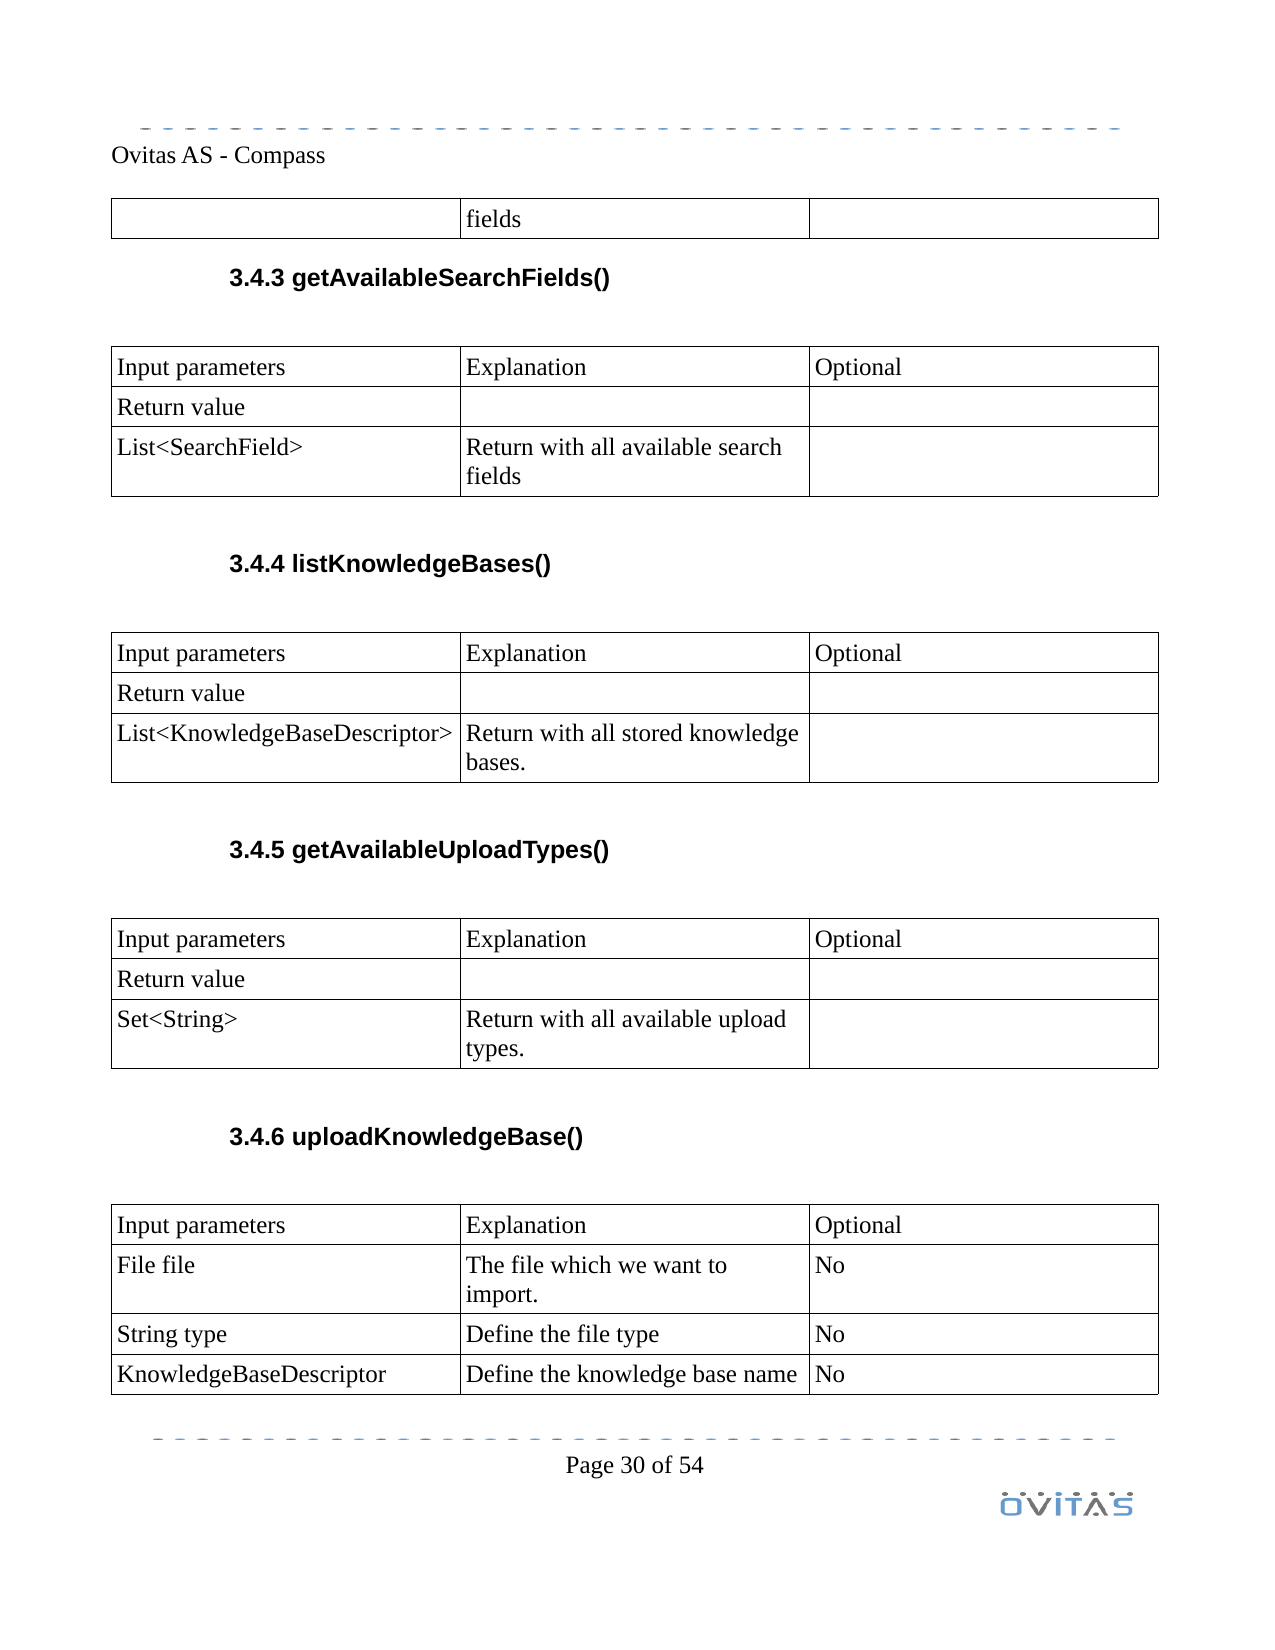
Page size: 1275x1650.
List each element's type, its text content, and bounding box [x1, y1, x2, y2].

table_cell String type [112, 1314, 460, 1354]
table_header Optional [810, 633, 1158, 672]
table_cell File file [112, 1245, 460, 1313]
table_cell List<KnowledgeBaseDescriptor> [112, 714, 460, 782]
picture [127, 127, 1134, 131]
table_header Input parameters [112, 1205, 460, 1244]
table_cell [810, 673, 1158, 712]
table_cell Return with all stored knowledge bases. [461, 714, 809, 782]
table_cell No [810, 1245, 1158, 1313]
table_header Explanation [461, 347, 809, 386]
table_cell [810, 714, 1158, 782]
table_cell [461, 673, 809, 712]
table_header Explanation [461, 919, 809, 958]
subtitle 3.4.3 getAvailableSearchFields() [229, 263, 1158, 292]
table_cell Define the file type [461, 1314, 809, 1354]
table_cell List<SearchField> [112, 427, 460, 496]
subtitle 3.4.5 getAvailableUploadTypes() [229, 835, 1158, 864]
table_cell [461, 387, 809, 426]
table_header Explanation [461, 633, 809, 672]
table_cell [810, 959, 1158, 998]
table_cell Return value [112, 673, 460, 712]
table_cell [810, 1000, 1158, 1068]
table_cell Return value [112, 387, 460, 426]
table_cell [810, 387, 1158, 426]
table_header Explanation [461, 1205, 809, 1244]
table_cell The file which we want to import. [461, 1245, 809, 1313]
table_header Optional [810, 919, 1158, 958]
subtitle 3.4.4 listKnowledgeBases() [229, 549, 1158, 578]
table_header Input parameters [112, 347, 460, 386]
table_cell [112, 199, 460, 238]
table_cell fields [461, 199, 809, 238]
table_cell [461, 959, 809, 998]
table_cell Set<String> [112, 1000, 460, 1068]
table_cell [810, 199, 1158, 238]
table_header Input parameters [112, 919, 460, 958]
table_header Optional [810, 1205, 1158, 1244]
table_cell No [810, 1355, 1158, 1394]
table_cell Define the knowledge base name [461, 1355, 809, 1394]
table_cell No [810, 1314, 1158, 1354]
subtitle 3.4.6 uploadKnowledgeBase() [229, 1121, 1158, 1150]
table_cell Return value [112, 959, 460, 998]
table_cell Return with all available search fields [461, 427, 809, 496]
table_cell KnowledgeBaseDescriptor [112, 1355, 460, 1394]
table_cell [810, 427, 1158, 496]
table_header Optional [810, 347, 1158, 386]
table_cell Return with all available upload types. [461, 1000, 809, 1068]
table_header Input parameters [112, 633, 460, 672]
